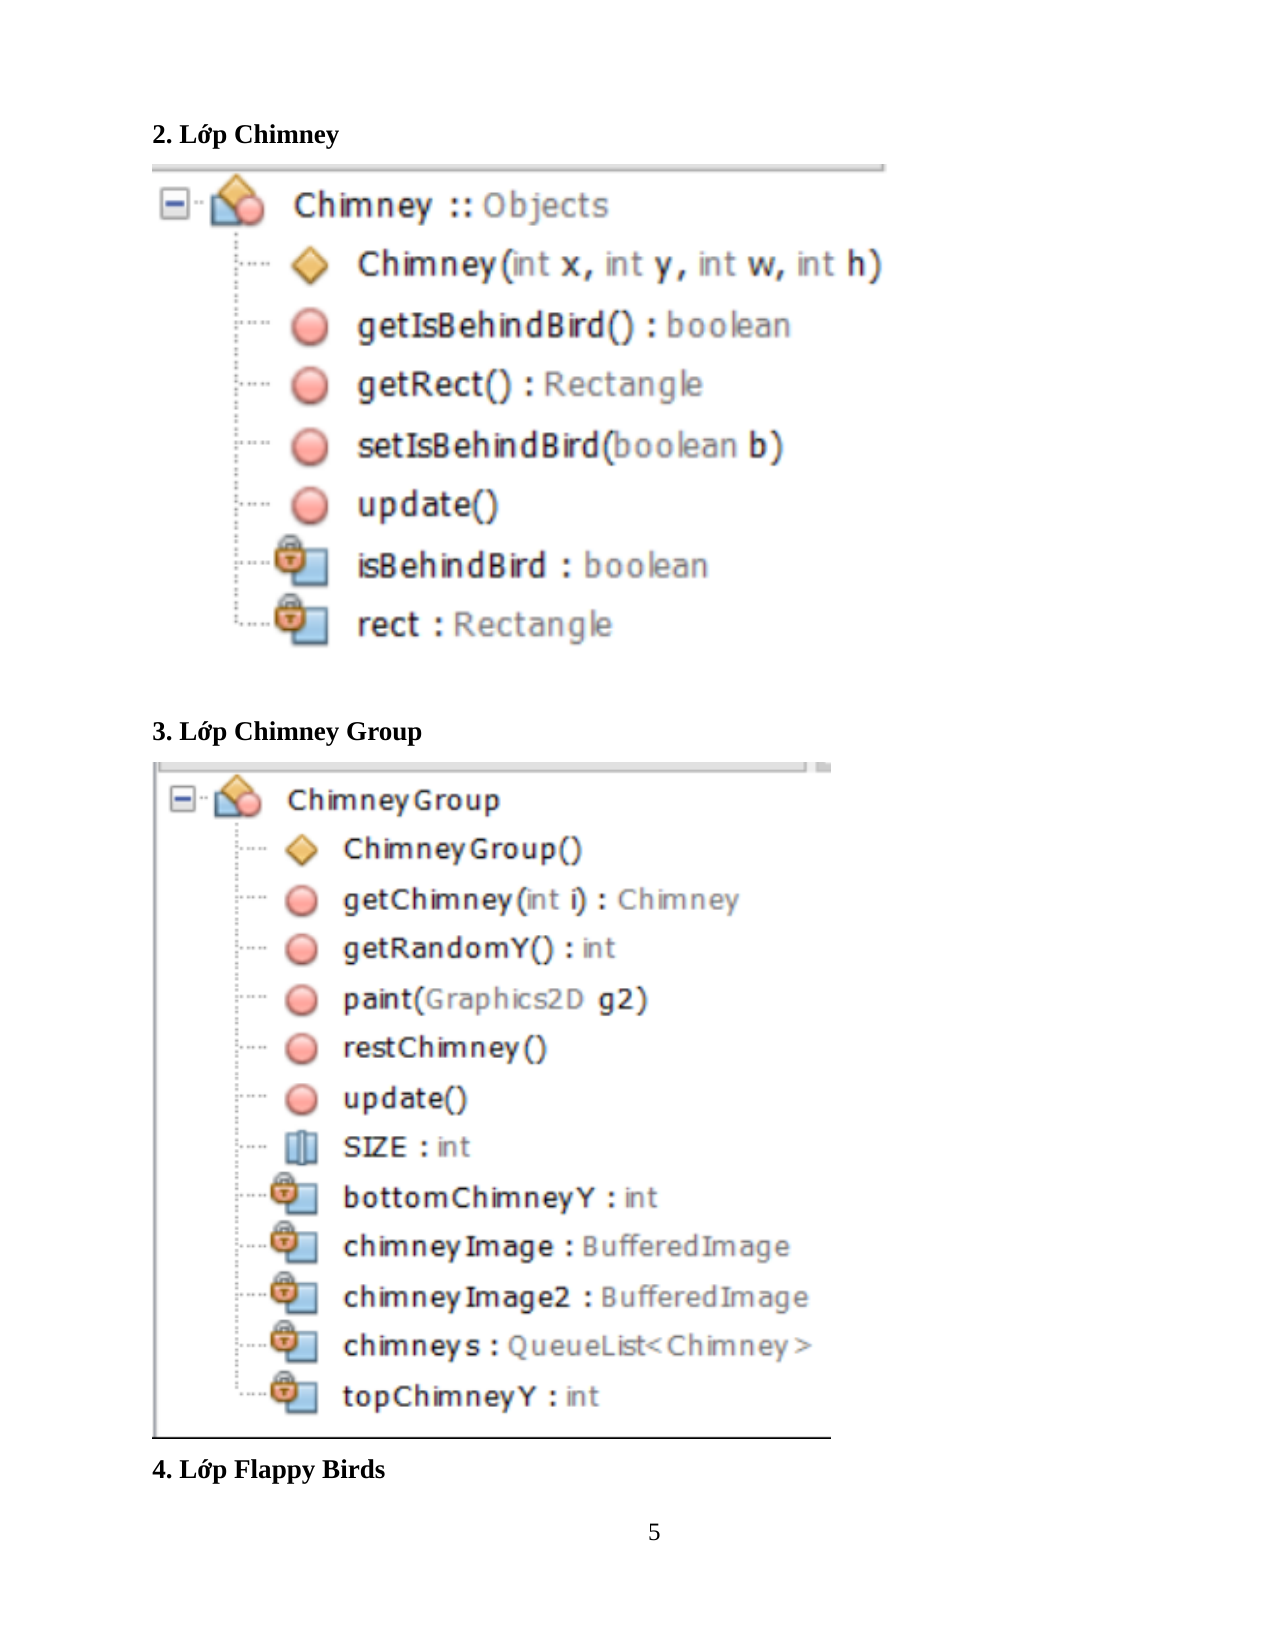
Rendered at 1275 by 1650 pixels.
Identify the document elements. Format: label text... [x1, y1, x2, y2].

picture [152, 762, 831, 1439]
text 4. Lớp Flappy Birds [152, 1453, 1156, 1484]
text 2. Lớp Chimney [152, 118, 1156, 149]
picture [152, 164, 888, 658]
text 3. Lớp Chimney Group [152, 716, 1156, 747]
